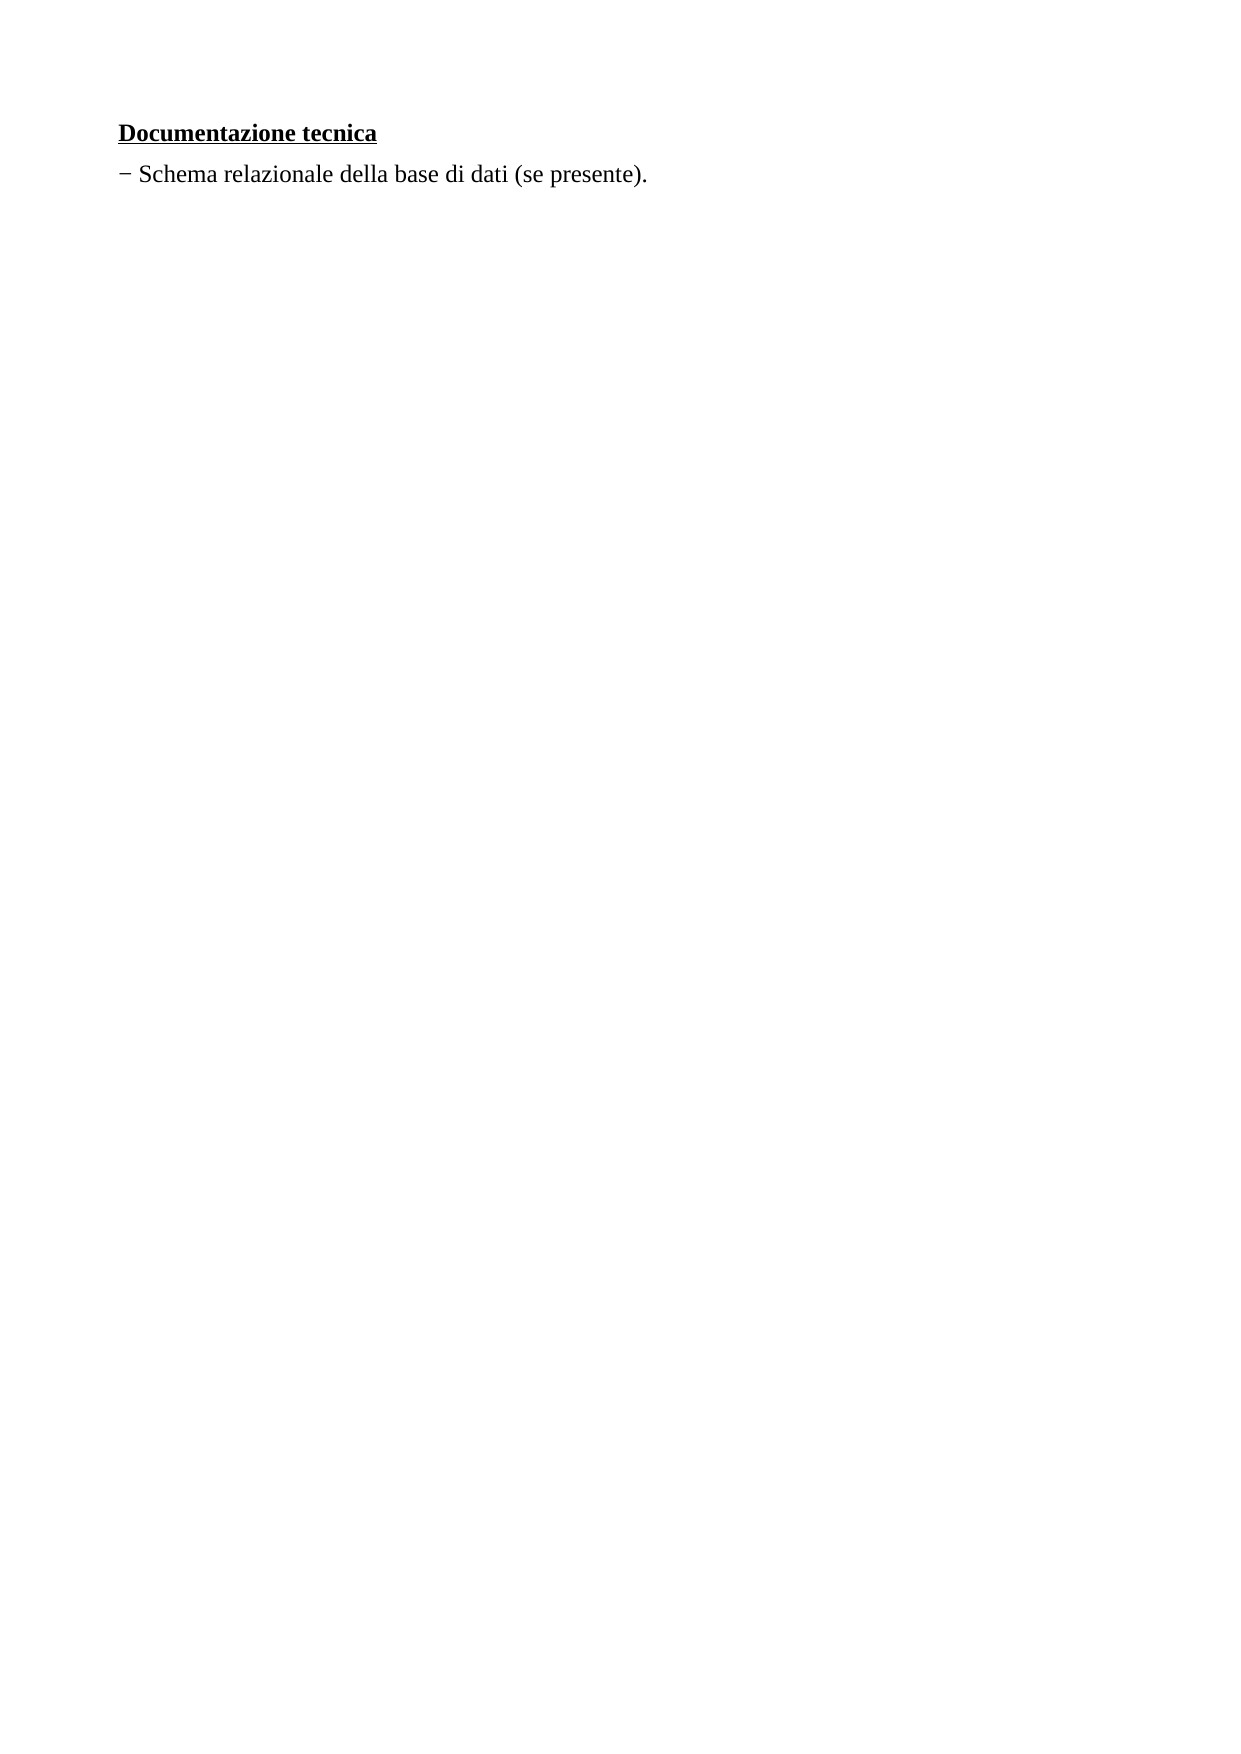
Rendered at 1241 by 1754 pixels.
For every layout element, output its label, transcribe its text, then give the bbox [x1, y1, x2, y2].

text − Schema relazionale della base di dati (se presente). [118, 159, 1122, 188]
text Documentazione tecnica [118, 118, 1122, 147]
